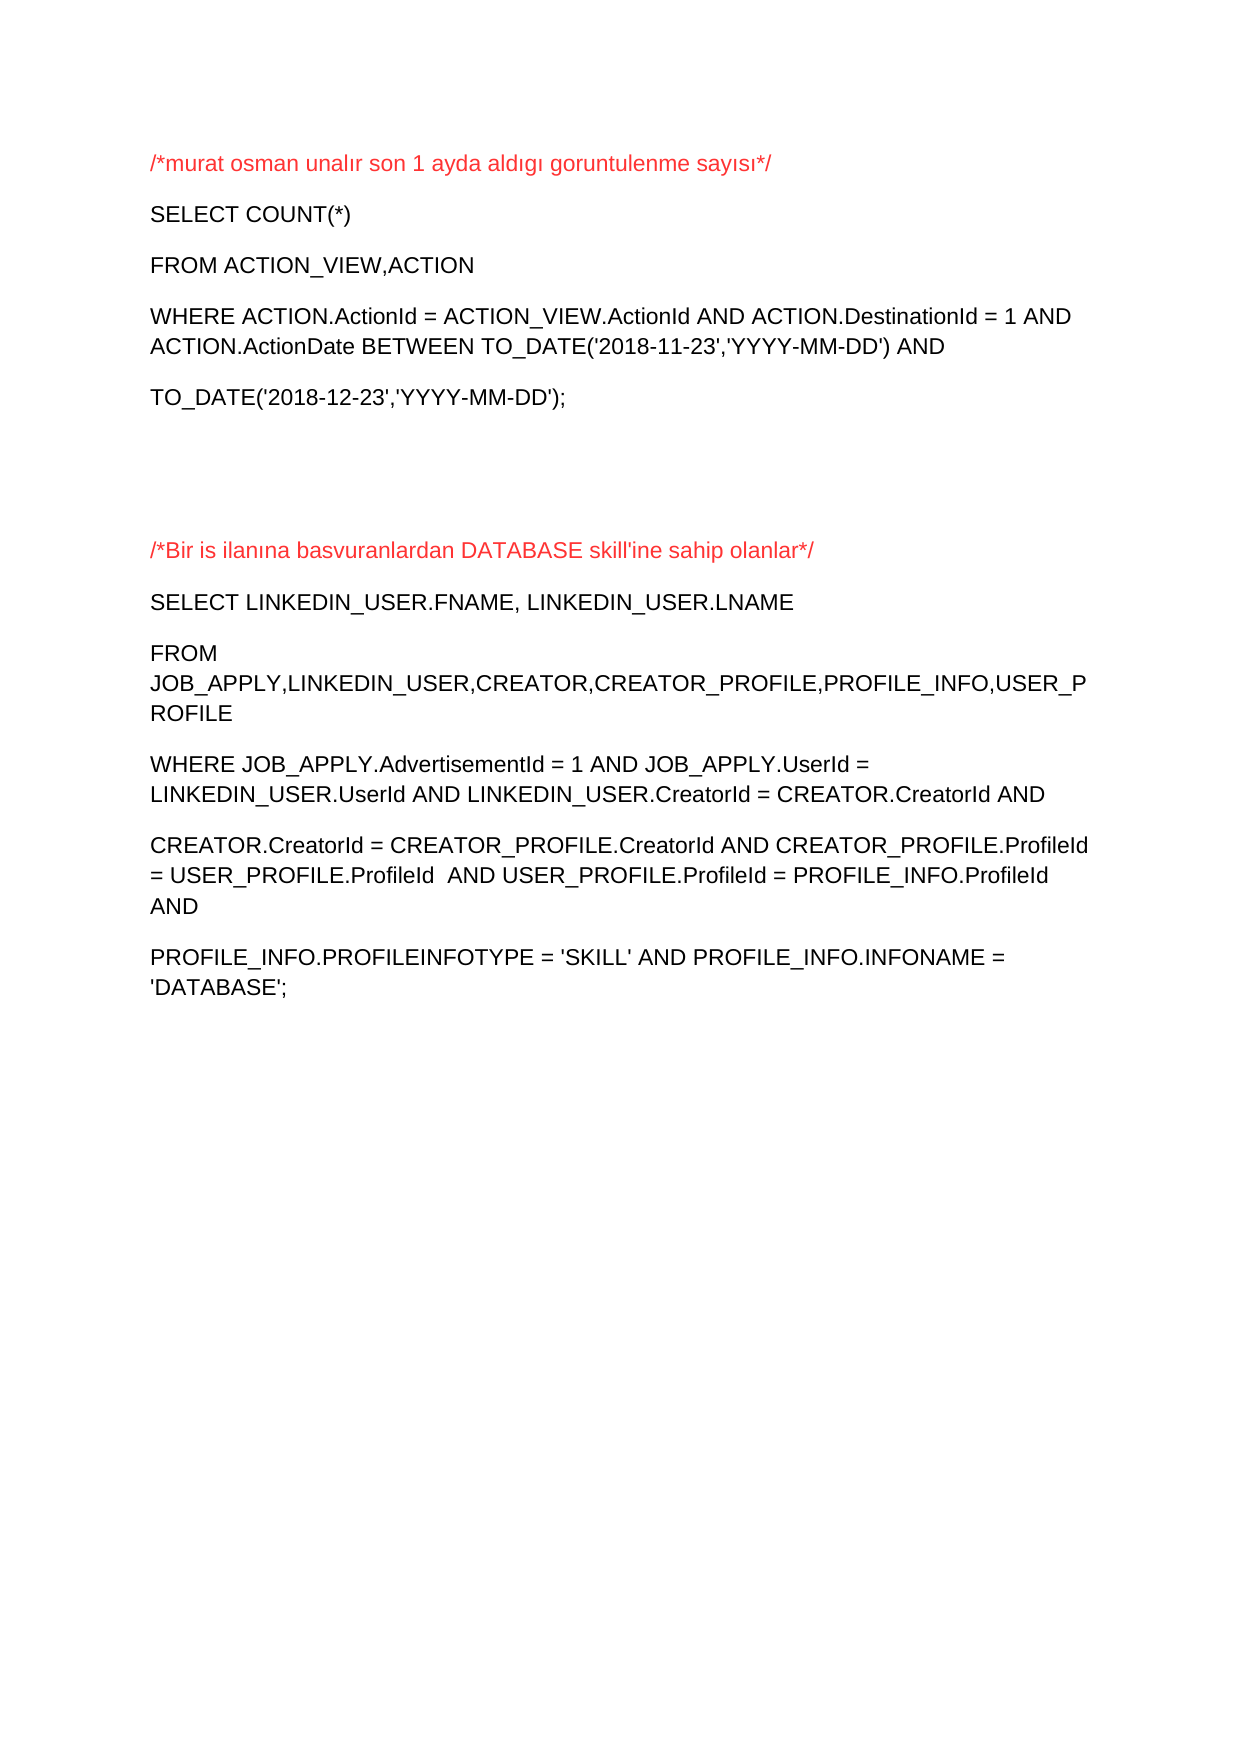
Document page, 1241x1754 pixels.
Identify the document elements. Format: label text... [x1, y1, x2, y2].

text FROM JOB_APPLY,LINKEDIN_USER,CREATOR,CREATOR_PROFILE,PROFILE_INFO,USER_PROFILE [150, 639, 1090, 726]
text TO_DATE('2018-12-23','YYYY-MM-DD'); [150, 384, 1090, 411]
text /*murat osman unalır son 1 ayda aldıgı goruntulenme sayısı*/ [150, 150, 1090, 176]
text SELECT COUNT(*) [150, 201, 1090, 227]
text FROM ACTION_VIEW,ACTION [150, 252, 1090, 278]
text PROFILE_INFO.PROFILEINFOTYPE = 'SKILL' AND PROFILE_INFO.INFONAME = 'DATABASE'; [150, 944, 1090, 1000]
text WHERE JOB_APPLY.AdvertisementId = 1 AND JOB_APPLY.UserId = LINKEDIN_USER.UserId AND LINKEDIN_USER.CreatorId = CREATOR.CreatorId AND [150, 751, 1090, 808]
text WHERE ACTION.ActionId = ACTION_VIEW.ActionId AND ACTION.DestinationId = 1 AND ACTION.ActionDate BETWEEN TO_DATE('2018-11-23','YYYY-MM-DD') AND [150, 303, 1090, 360]
text CREATOR.CreatorId = CREATOR_PROFILE.CreatorId AND CREATOR_PROFILE.ProfileId = USER_PROFILE.ProfileId AND USER_PROFILE.ProfileId = PROFILE_INFO.ProfileId AND [150, 832, 1090, 919]
text /*Bir is ilanına basvuranlardan DATABASE skill'ine sahip olanlar*/ [150, 537, 1090, 564]
text SELECT LINKEDIN_USER.FNAME, LINKEDIN_USER.LNAME [150, 588, 1090, 615]
